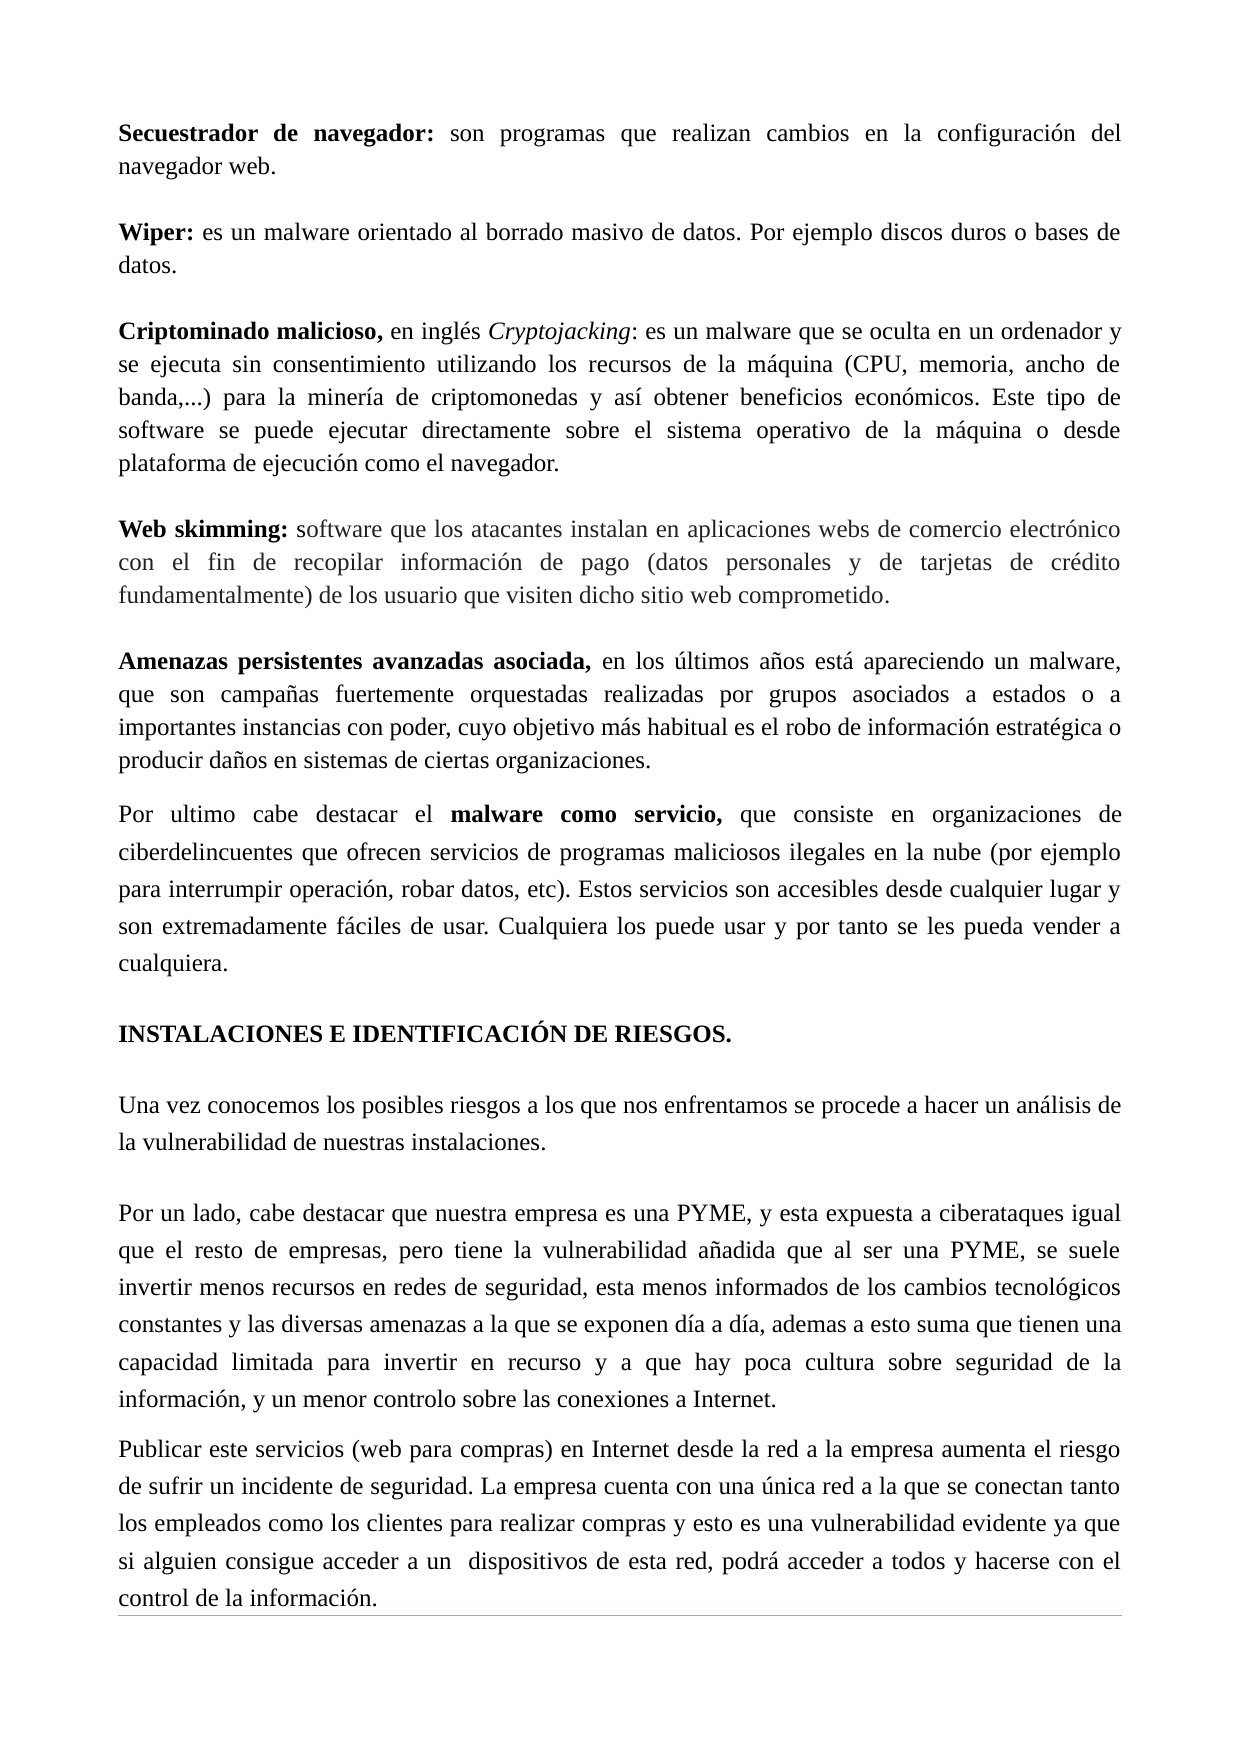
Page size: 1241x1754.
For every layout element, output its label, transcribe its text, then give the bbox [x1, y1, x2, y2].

list Amenazas persistentes avanzadas asociada, en los últimos años está apareciendo un malware, que son campañas fuertemente orquestadas realizadas por grupos asociados a estados o a importantes instancias con poder, cuyo objetivo más habitual es el robo de información estratégica o producir daños en sistemas de ciertas organizaciones. [118, 646, 1122, 774]
subtitle Por un lado, cabe destacar que nuestra empresa es una PYME, y esta expuesta a ciberataques igual que el resto de empresas, pero tiene la vulnerabilidad añadida que al ser una PYME, se suele invertir menos recursos en redes de seguridad, esta menos informados de los cambios tecnológicos constantes y las diversas amenazas a la que se exponen día a día, ademas a esto suma que tienen una capacidad limitada para invertir en recurso y a que hay poca cultura sobre seguridad de la información, y un menor controlo sobre las conexiones a Internet. [118, 1198, 1122, 1413]
subtitle INSTALACIONES E IDENTIFICACIÓN DE RIESGOS. [118, 1019, 1122, 1048]
subtitle Una vez conocemos los posibles riesgos a los que nos enfrentamos se procede a hacer un análisis de la vulnerabilidad de nuestras instalaciones. [118, 1090, 1122, 1156]
list Wiper: es un malware orientado al borrado masivo de datos. Por ejemplo discos duros o bases de datos. [118, 217, 1122, 279]
text Publicar este servicios (web para compras) en Internet desde la red a la empresa aumenta el riesgo de sufrir un incidente de seguridad. La empresa cuenta con una única red a la que se conectan tanto los empleados como los clientes para realizar compras y esto es una vulnerabilidad evidente ya que si alguien consigue acceder a un dispositivos de esta red, podrá acceder a todos y hacerse con el control de la información. [118, 1434, 1122, 1615]
subtitle Por ultimo cabe destacar el malware como servicio, que consiste en organizaciones de ciberdelincuentes que ofrecen servicios de programas maliciosos ilegales en la nube (por ejemplo para interrumpir operación, robar datos, etc). Estos servicios son accesibles desde cualquier lugar y son extremadamente fáciles de usar. Cualquiera los puede usar y por tanto se les pueda vender a cualquiera. [118, 799, 1122, 977]
list Secuestrador de navegador: son programas que realizan cambios en la configuración del navegador web. [118, 118, 1122, 180]
list Web skimming: software que los atacantes instalan en aplicaciones webs de comercio electrónico con el fin de recopilar información de pago (datos personales y de tarjetas de crédito fundamentalmente) de los usuario que visiten dicho sitio web comprometido. [118, 514, 1122, 609]
list Criptominado malicioso, en inglés Cryptojacking: es un malware que se oculta en un ordenador y se ejecuta sin consentimiento utilizando los recursos de la máquina (CPU, memoria, ancho de banda,...) para la minería de criptomonedas y así obtener beneficios económicos. Este tipo de software se puede ejecutar directamente sobre el sistema operativo de la máquina o desde plataforma de ejecución como el navegador. [118, 316, 1122, 477]
